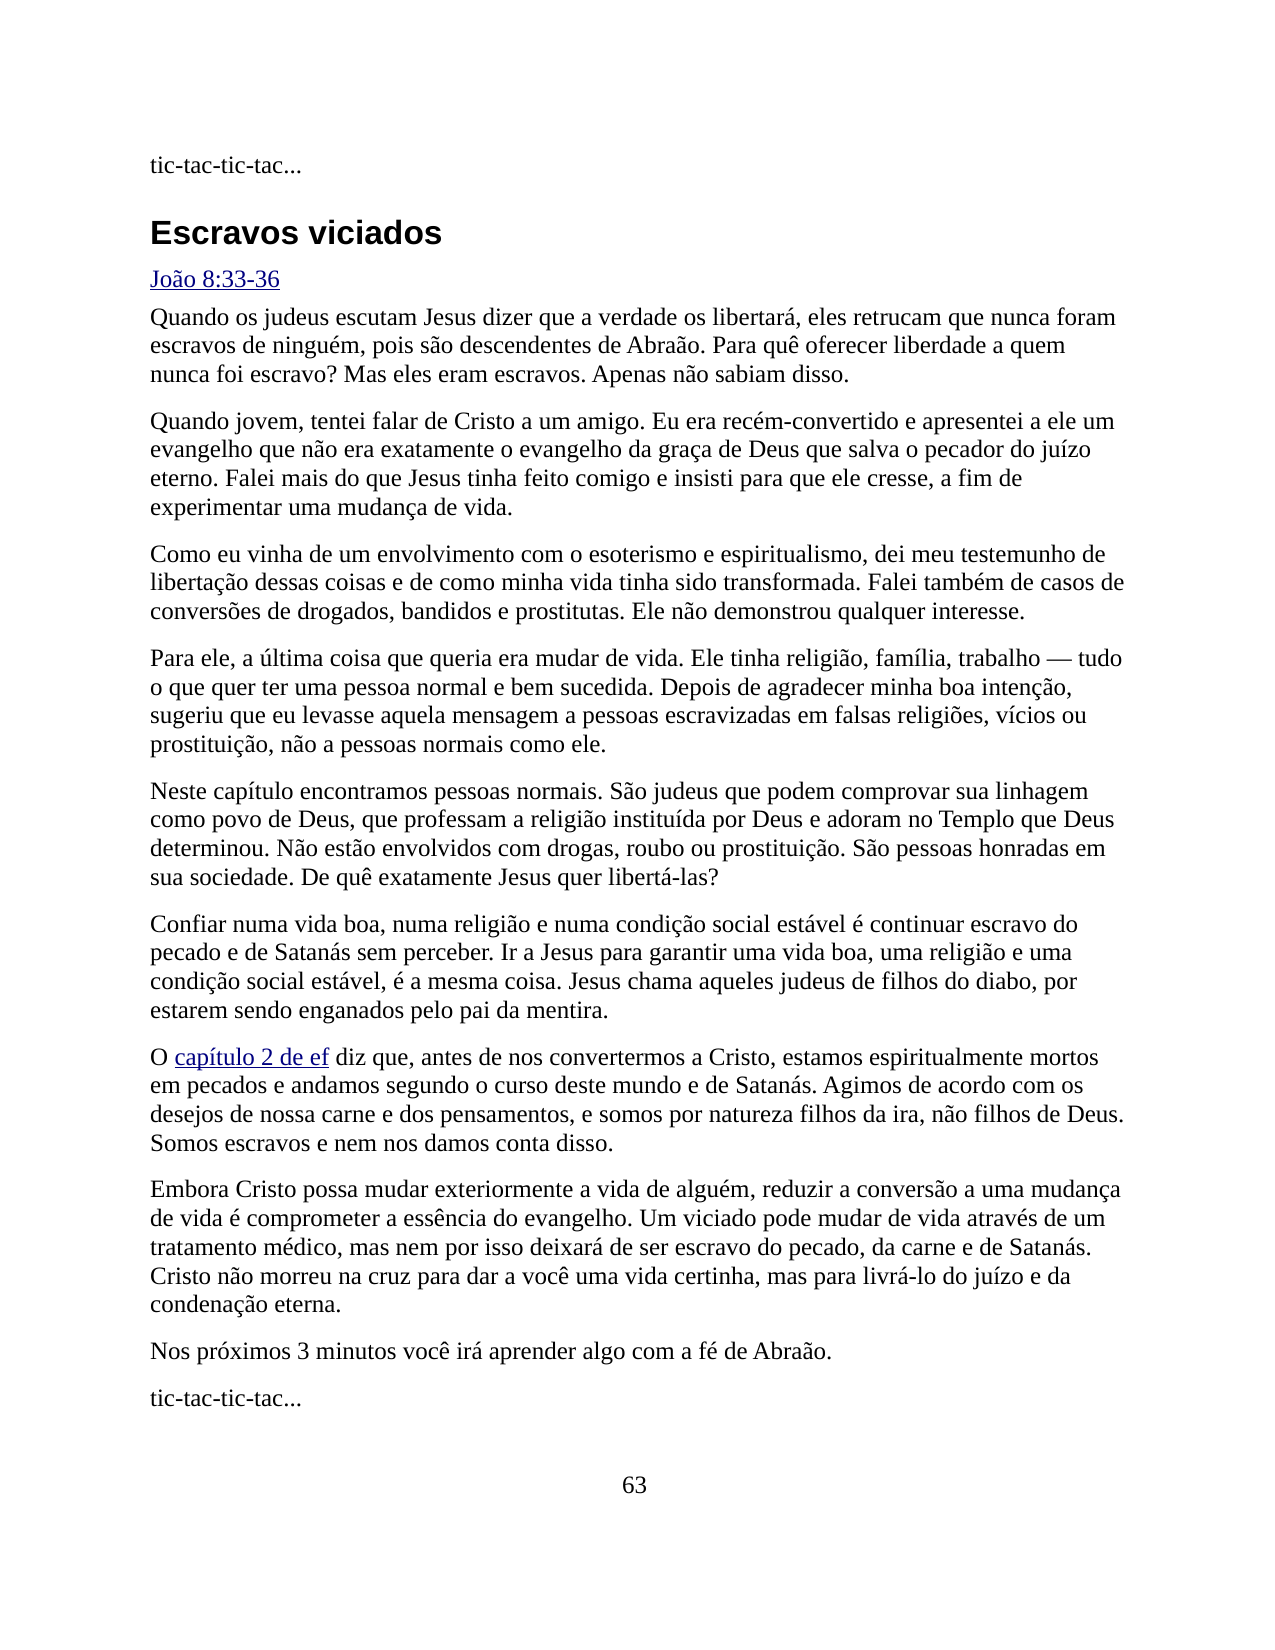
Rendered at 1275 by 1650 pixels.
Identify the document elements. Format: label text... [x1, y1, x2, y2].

text Quando jovem, tentei falar de Cristo a um amigo. Eu era recém-convertido e apresentei a ele um evangelho que não era exatamente o evangelho da graça de Deus que salva o pecador do juízo eterno. Falei mais do que Jesus tinha feito comigo e insisti para que ele cresse, a fim de experimentar uma mudança de vida. [150, 406, 1125, 521]
text Para ele, a última coisa que queria era mudar de vida. Ele tinha religião, família, trabalho — tudo o que quer ter uma pessoa normal e bem sucedida. Depois de agradecer minha boa intenção, sugeriu que eu levasse aquela mensagem a pessoas escravizadas em falsas religiões, vícios ou prostituição, não a pessoas normais como ele. [150, 643, 1125, 758]
text João 8:33-36 [150, 264, 1125, 293]
text Embora Cristo possa mudar exteriormente a vida de alguém, reduzir a conversão a uma mudança de vida é comprometer a essência do evangelho. Um viciado pode mudar de vida através de um tratamento médico, mas nem por isso deixará de ser escravo do pecado, da carne e de Satanás. Cristo não morreu na cruz para dar a você uma vida certinha, mas para livrá-lo do juízo e da condenação eterna. [150, 1174, 1125, 1318]
text Nos próximos 3 minutos você irá aprender algo com a fé de Abraão. [150, 1336, 1125, 1365]
text O capítulo 2 de ef diz que, antes de nos convertermos a Cristo, estamos espiritualmente mortos em pecados e andamos segundo o curso deste mundo e de Satanás. Agimos de acordo com os desejos de nossa carne e dos pensamentos, e somos por natureza filhos da ira, não filhos de Deus. Somos escravos e nem nos damos conta disso. [150, 1042, 1125, 1157]
text Como eu vinha de um envolvimento com o esoterismo e espiritualismo, dei meu testemunho de libertação dessas coisas e de como minha vida tinha sido transformada. Falei também de casos de conversões de drogados, bandidos e prostitutas. Ele não demonstrou qualquer interesse. [150, 539, 1125, 625]
text Quando os judeus escutam Jesus dizer que a verdade os libertará, eles retrucam que nunca foram escravos de ninguém, pois são descendentes de Abraão. Para quê oferecer liberdade a quem nunca foi escravo? Mas eles eram escravos. Apenas não sabiam disso. [150, 302, 1125, 388]
text tic-tac-tic-tac... [150, 1383, 1125, 1412]
text Neste capítulo encontramos pessoas normais. São judeus que podem comprovar sua linhagem como povo de Deus, que professam a religião instituída por Deus e adoram no Templo que Deus determinou. Não estão envolvidos com drogas, roubo ou prostituição. São pessoas honradas em sua sociedade. De quê exatamente Jesus quer libertá-las? [150, 776, 1125, 891]
subtitle Escravos viciados [150, 213, 1125, 251]
text tic-tac-tic-tac... [150, 150, 1125, 179]
text Confiar numa vida boa, numa religião e numa condição social estável é continuar escravo do pecado e de Satanás sem perceber. Ir a Jesus para garantir uma vida boa, uma religião e uma condição social estável, é a mesma coisa. Jesus chama aqueles judeus de filhos do diabo, por estarem sendo enganados pelo pai da mentira. [150, 909, 1125, 1024]
